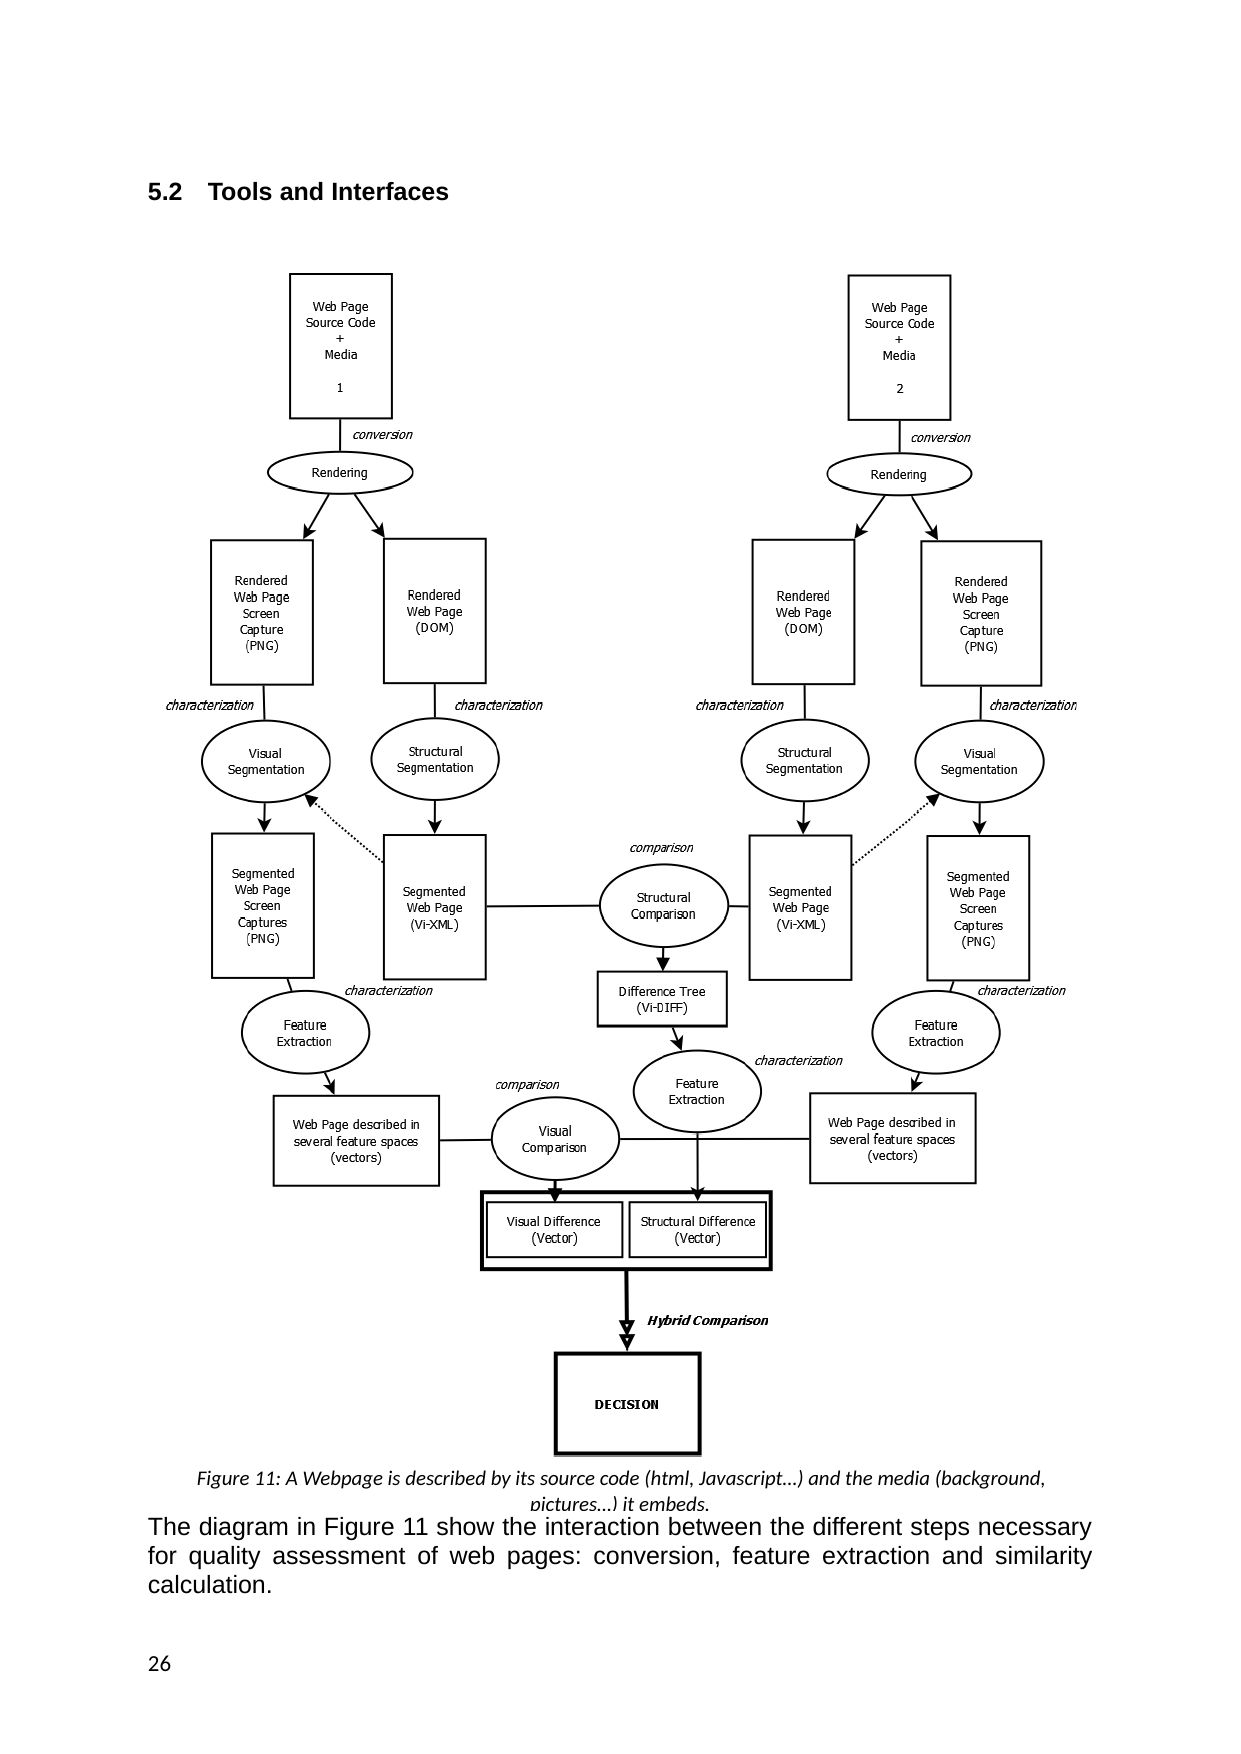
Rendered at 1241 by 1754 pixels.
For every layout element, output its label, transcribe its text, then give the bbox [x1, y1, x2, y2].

text The diagram in Figure 11 show the interaction between the different steps necessary for quality assessment of web pages: conversion, feature extraction and similarity calculation. [148, 231, 1092, 1599]
picture [165, 273, 1077, 1457]
text Figure 11: A Webpage is described by its source code (html, Javascript…) and the media (background, pictures…) it embeds. [151, 1465, 1091, 1511]
subtitle Tools and Interfaces [148, 177, 1092, 206]
